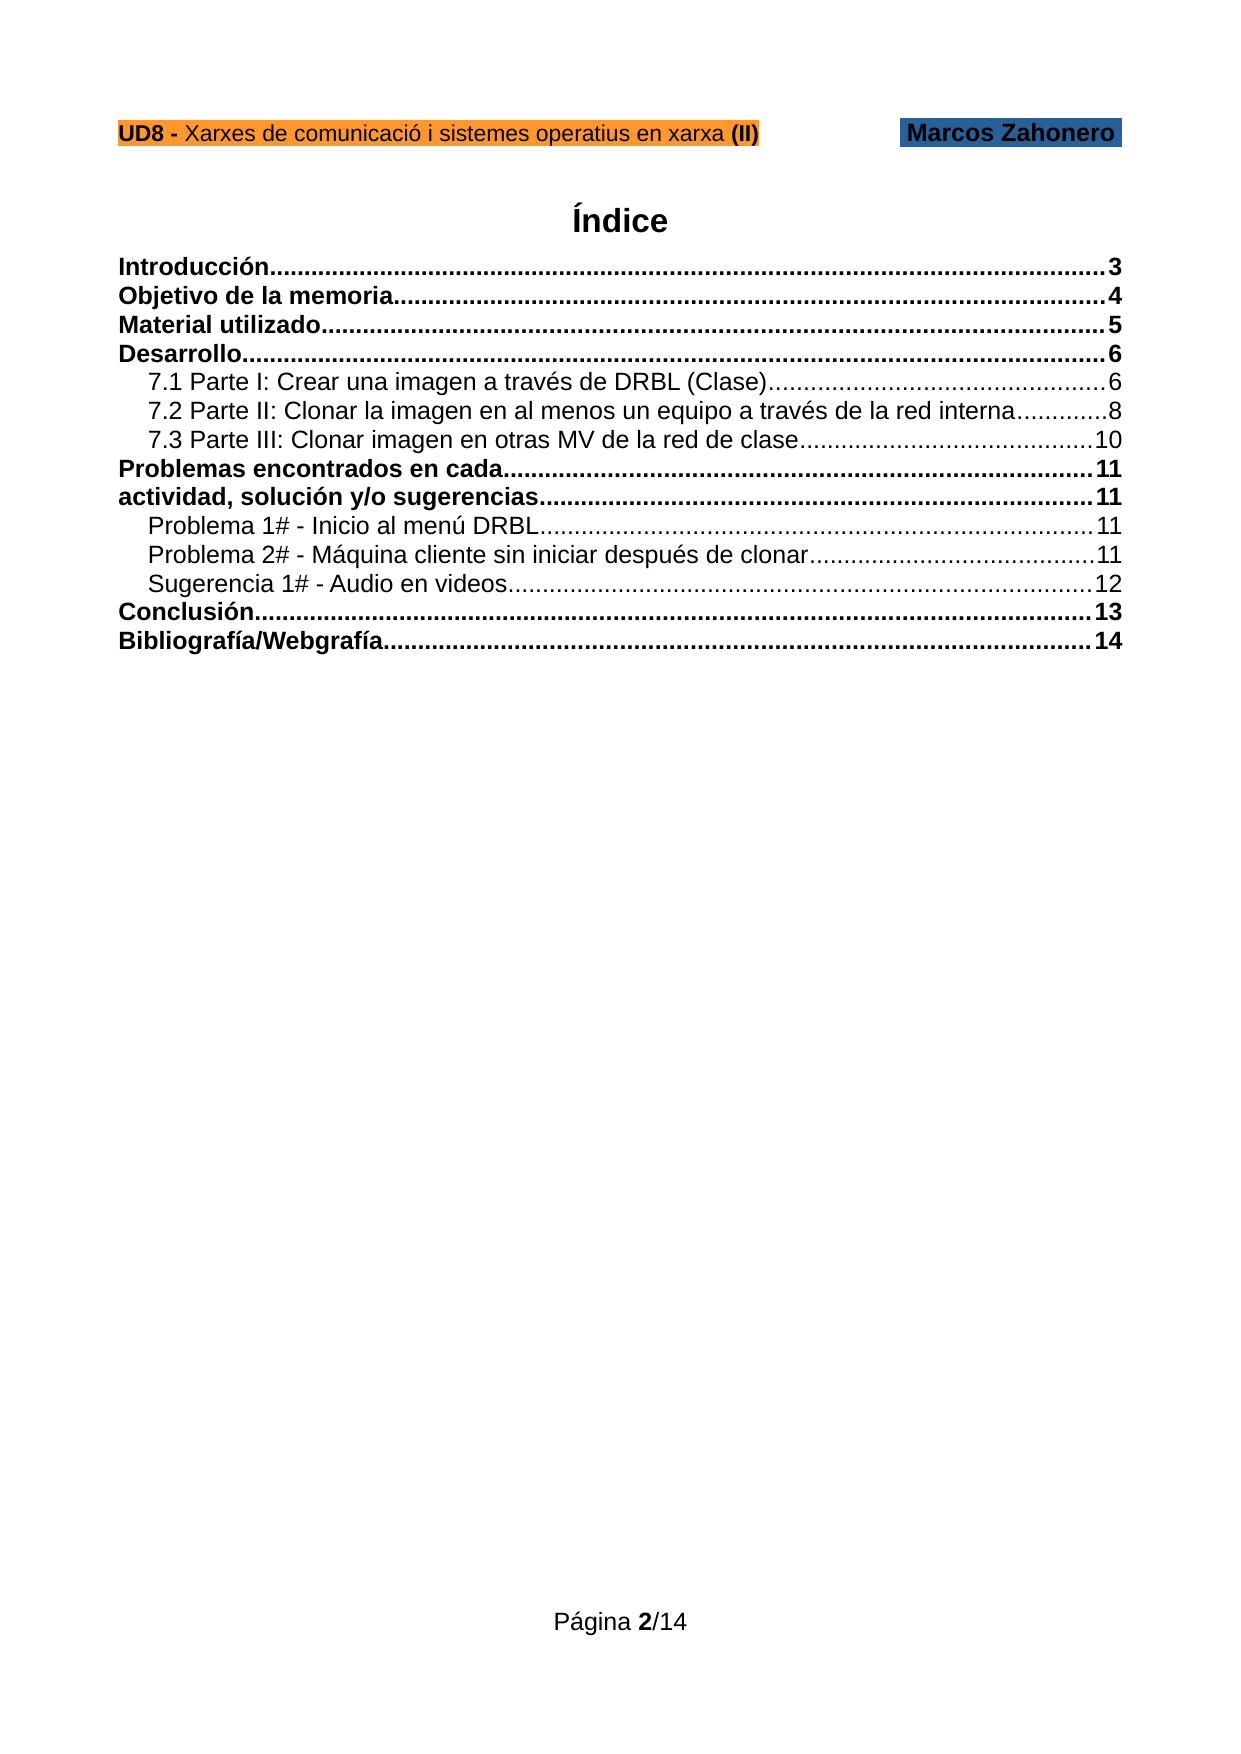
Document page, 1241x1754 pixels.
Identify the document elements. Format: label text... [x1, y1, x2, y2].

text Desarrollo 6 [118, 338, 1122, 367]
text 7.3 Parte III: Clonar imagen en otras MV de la red de clase 10 [148, 425, 1122, 453]
text Sugerencia 1# - Audio en videos 12 [148, 568, 1122, 597]
text Material utilizado 5 [118, 310, 1122, 338]
text Objetivo de la memoria 4 [118, 281, 1122, 310]
text Conclusión 13 [118, 597, 1122, 626]
text actividad, solución y/o sugerencias 11 [118, 482, 1122, 511]
text Problema 2# - Máquina cliente sin iniciar después de clonar 11 [148, 540, 1122, 568]
text 7.2 Parte II: Clonar la imagen en al menos un equipo a través de la red interna 8 [148, 396, 1122, 425]
text 7.1 Parte I: Crear una imagen a través de DRBL (Clase) 6 [148, 367, 1122, 396]
text Bibliografía/Webgrafía 14 [118, 626, 1122, 655]
subtitle Índice [118, 201, 1122, 240]
text Introducción 3 [118, 252, 1122, 281]
text Problemas encontrados en cada 11 [118, 453, 1122, 482]
text Problema 1# - Inicio al menú DRBL 11 [148, 511, 1122, 540]
